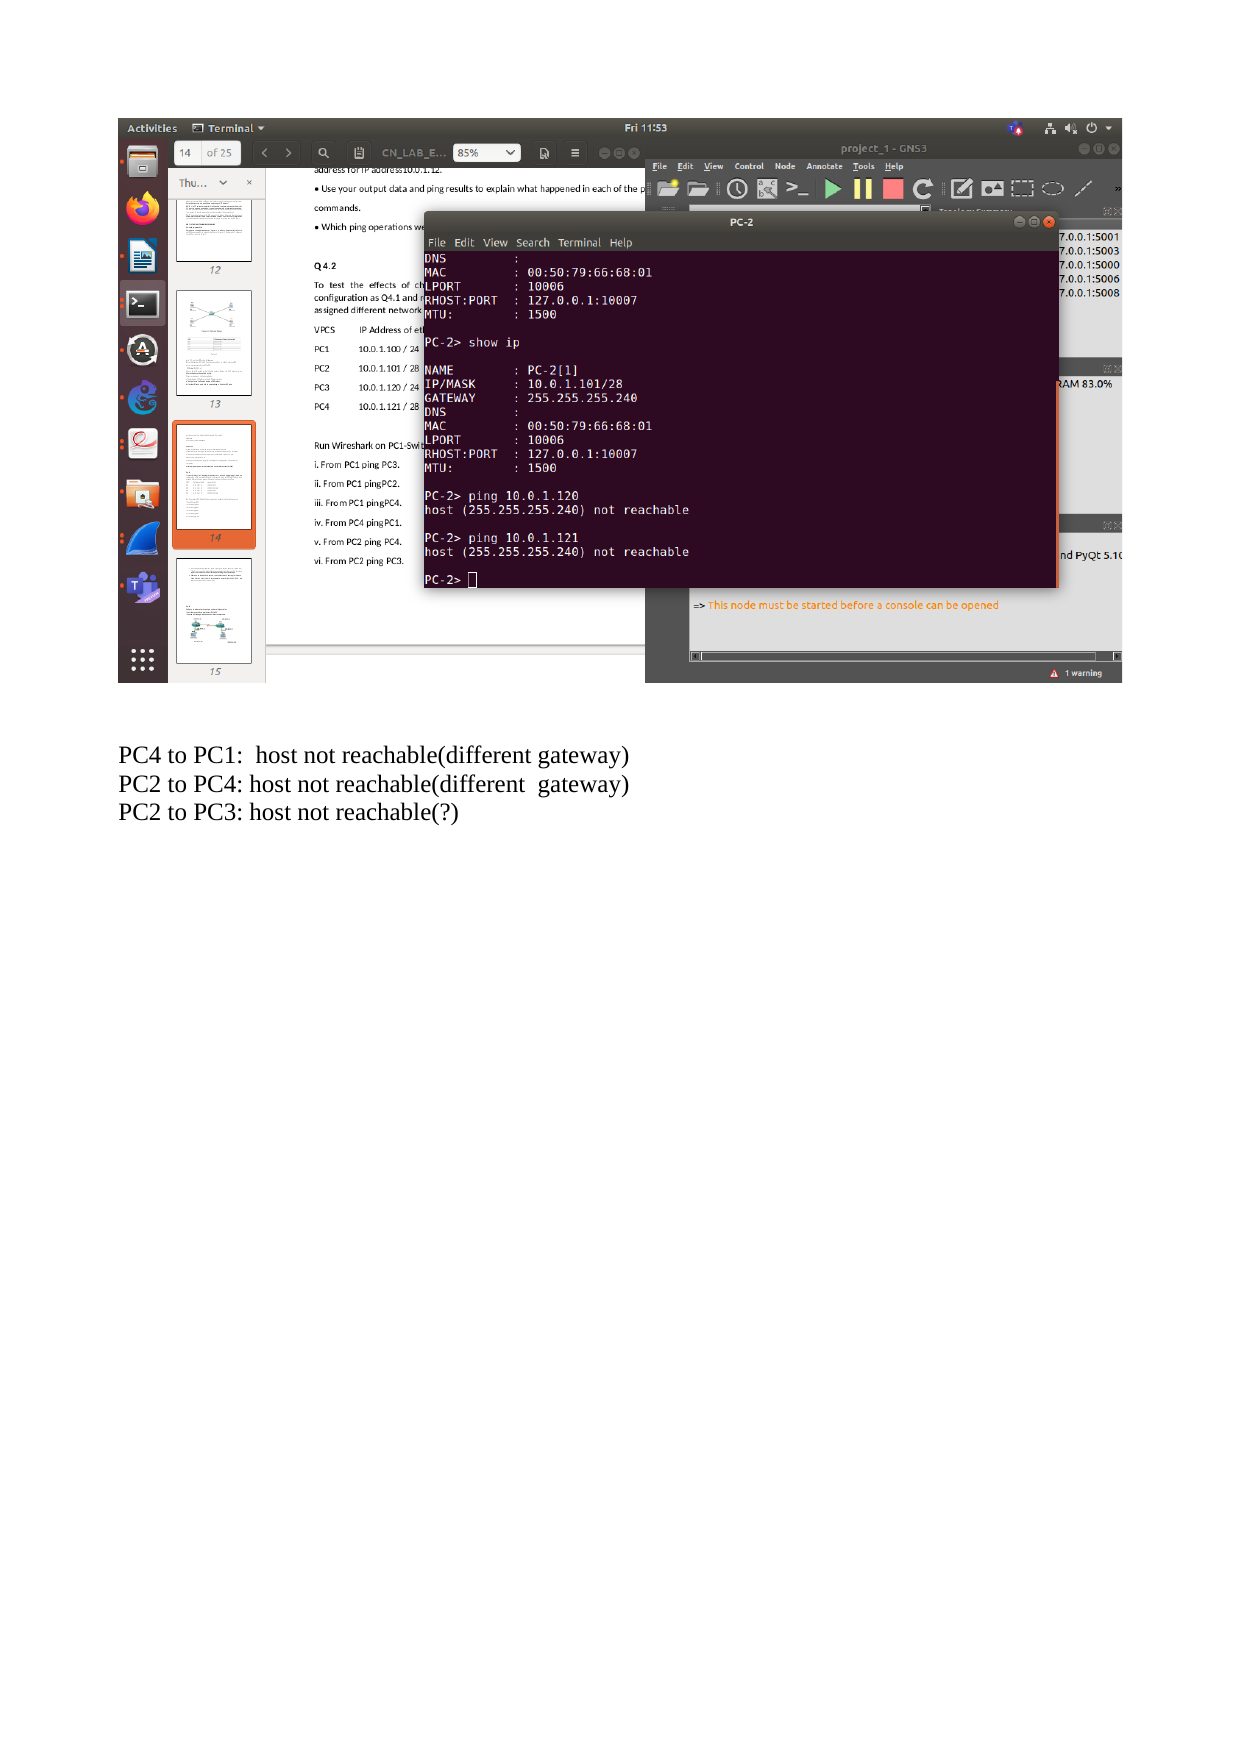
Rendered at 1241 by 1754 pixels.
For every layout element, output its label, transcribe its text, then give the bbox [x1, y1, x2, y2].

text PC4 to PC1: host not reachable(different gateway) [118, 740, 1122, 769]
picture [118, 118, 1123, 683]
text PC2 to PC3: host not reachable(?) [118, 797, 1122, 826]
text PC2 to PC4: host not reachable(different gateway) [118, 769, 1122, 797]
